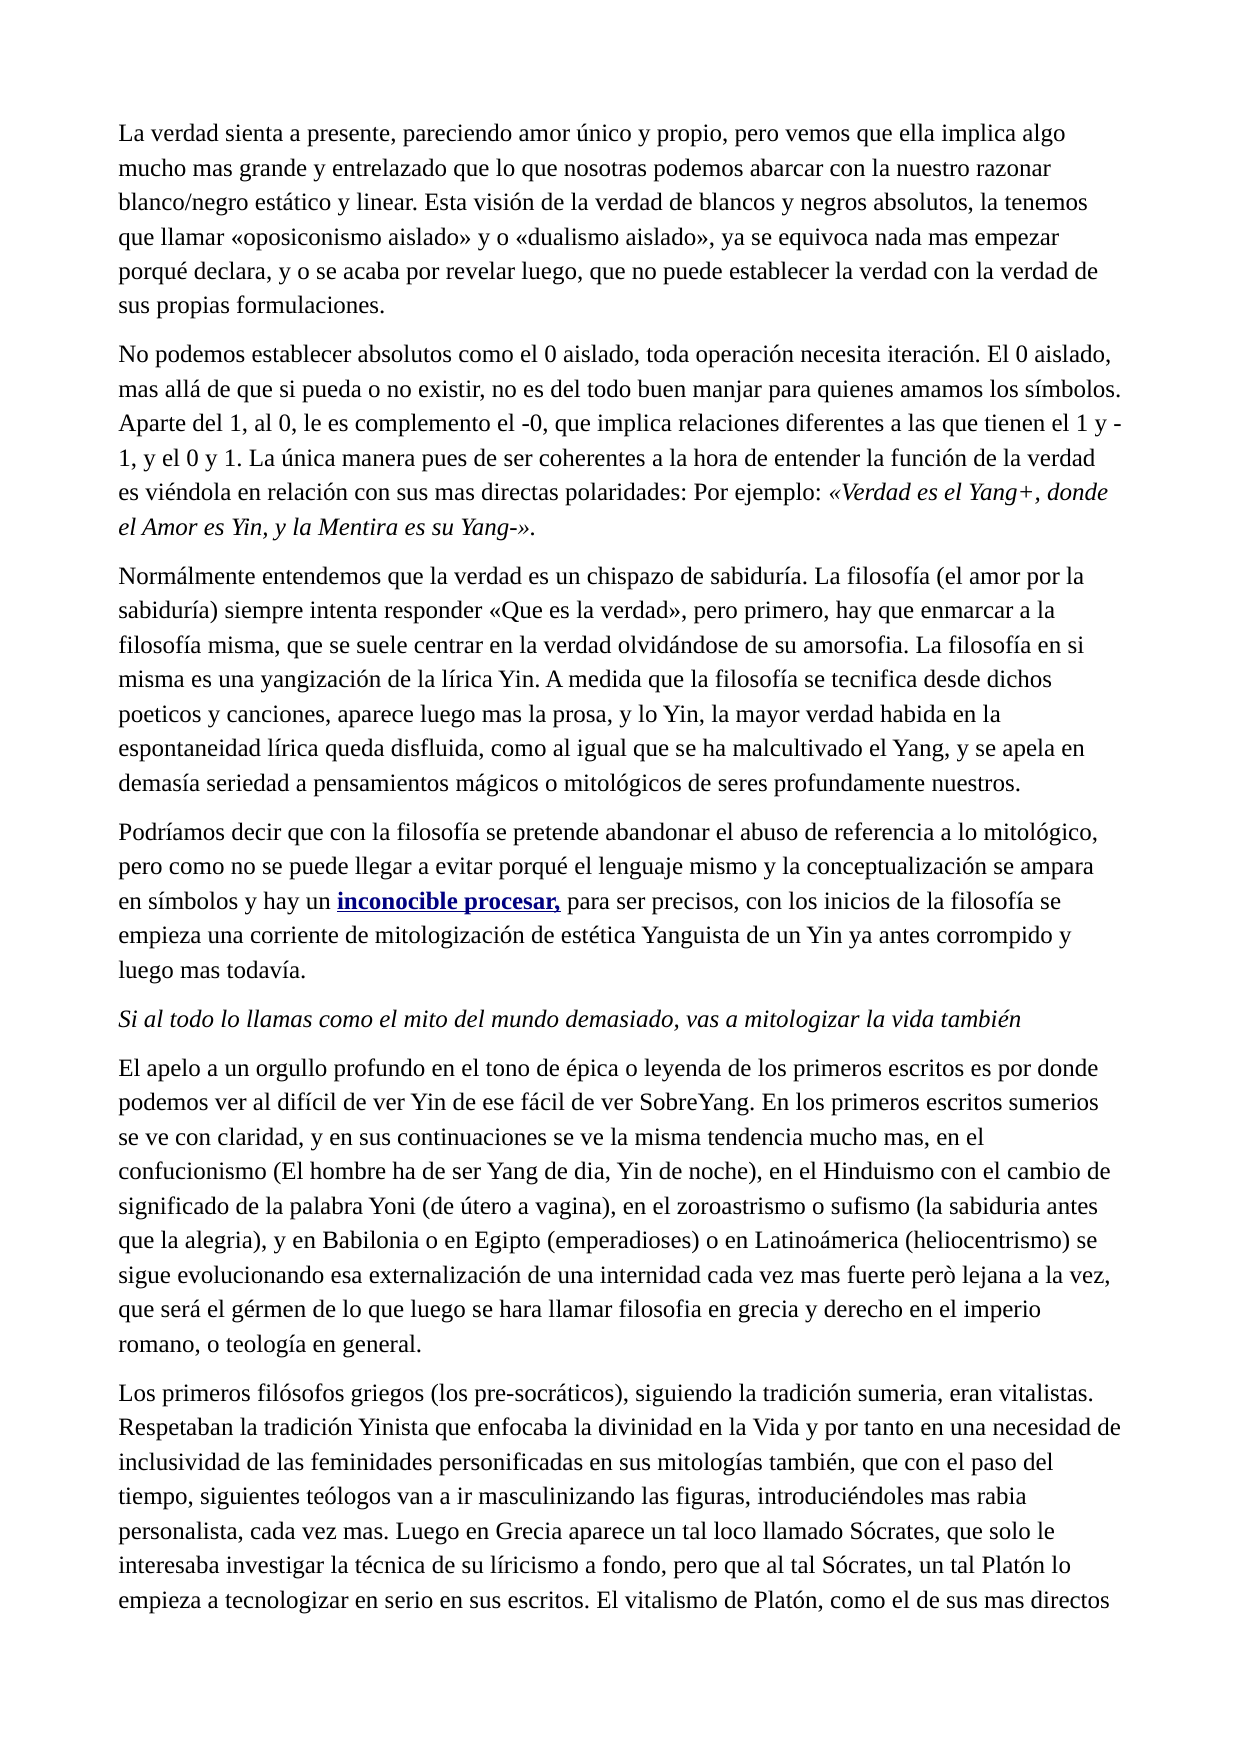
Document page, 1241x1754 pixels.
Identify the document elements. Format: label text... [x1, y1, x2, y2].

text El apelo a un orgullo profundo en el tono de épica o leyenda de los primeros escritos es por donde podemos ver al difícil de ver Yin de ese fácil de ver SobreYang. En los primeros escritos sumerios se ve con claridad, y en sus continuaciones se ve la misma tendencia mucho mas, en el confucionismo (El hombre ha de ser Yang de dia, Yin de noche), en el Hinduismo con el cambio de significado de la palabra Yoni (de útero a vagina), en el zoroastrismo o sufismo (la sabiduria antes que la alegria), y en Babilonia o en Egipto (emperadioses) o en Latinoámerica (heliocentrismo) se sigue evolucionando esa externalización de una internidad cada vez mas fuerte però lejana a la vez, que será el gérmen de lo que luego se hara llamar filosofia en grecia y derecho en el imperio romano, o teología en general. [118, 1053, 1122, 1358]
text Si al todo lo llamas como el mito del mundo demasiado, vas a mitologizar la vida también [118, 1004, 1122, 1033]
text Podríamos decir que con la filosofía se pretende abandonar el abuso de referencia a lo mitológico, pero como no se puede llegar a evitar porqué el lenguaje mismo y la conceptualización se ampara en símbolos y hay un inconocible procesar, para ser precisos, con los inicios de la filosofía se empieza una corriente de mitologización de estética Yanguista de un Yin ya antes corrompido y luego mas todavía. [118, 817, 1122, 984]
text Normálmente entendemos que la verdad es un chispazo de sabiduría. La filosofía (el amor por la sabiduría) siempre intenta responder «Que es la verdad», pero primero, hay que enmarcar a la filosofía misma, que se suele centrar en la verdad olvidándose de su amorsofia. La filosofía en si misma es una yangización de la lírica Yin. A medida que la filosofía se tecnifica desde dichos poeticos y canciones, aparece luego mas la prosa, y lo Yin, la mayor verdad habida en la espontaneidad lírica queda disfluida, como al igual que se ha malcultivado el Yang, y se apela en demasía seriedad a pensamientos mágicos o mitológicos de seres profundamente nuestros. [118, 561, 1122, 797]
text Los primeros filósofos griegos (los pre-socráticos), siguiendo la tradición sumeria, eran vitalistas. Respetaban la tradición Yinista que enfocaba la divinidad en la Vida y por tanto en una necesidad de inclusividad de las feminidades personificadas en sus mitologías también, que con el paso del tiempo, siguientes teólogos van a ir masculinizando las figuras, introduciéndoles mas rabia personalista, cada vez mas. Luego en Grecia aparece un tal loco llamado Sócrates, que solo le interesaba investigar la técnica de su líricismo a fondo, pero que al tal Sócrates, un tal Platón lo empieza a tecnologizar en serio en sus escritos. El vitalismo de Platón, como el de sus mas directos [118, 1378, 1122, 1613]
text No podemos establecer absolutos como el 0 aislado, toda operación necesita iteración. El 0 aislado, mas allá de que si pueda o no existir, no es del todo buen manjar para quienes amamos los símbolos. Aparte del 1, al 0, le es complemento el -0, que implica relaciones diferentes a las que tienen el 1 y -1, y el 0 y 1. La única manera pues de ser coherentes a la hora de entender la función de la verdad es viéndola en relación con sus mas directas polaridades: Por ejemplo: «Verdad es el Yang+, donde el Amor es Yin, y la Mentira es su Yang-». [118, 339, 1122, 541]
text La verdad sienta a presente, pareciendo amor único y propio, pero vemos que ella implica algo mucho mas grande y entrelazado que lo que nosotras podemos abarcar con la nuestro razonar blanco/negro estático y linear. Esta visión de la verdad de blancos y negros absolutos, la tenemos que llamar «oposiconismo aislado» y o «dualismo aislado», ya se equivoca nada mas empezar porqué declara, y o se acaba por revelar luego, que no puede establecer la verdad con la verdad de sus propias formulaciones. [118, 118, 1122, 319]
